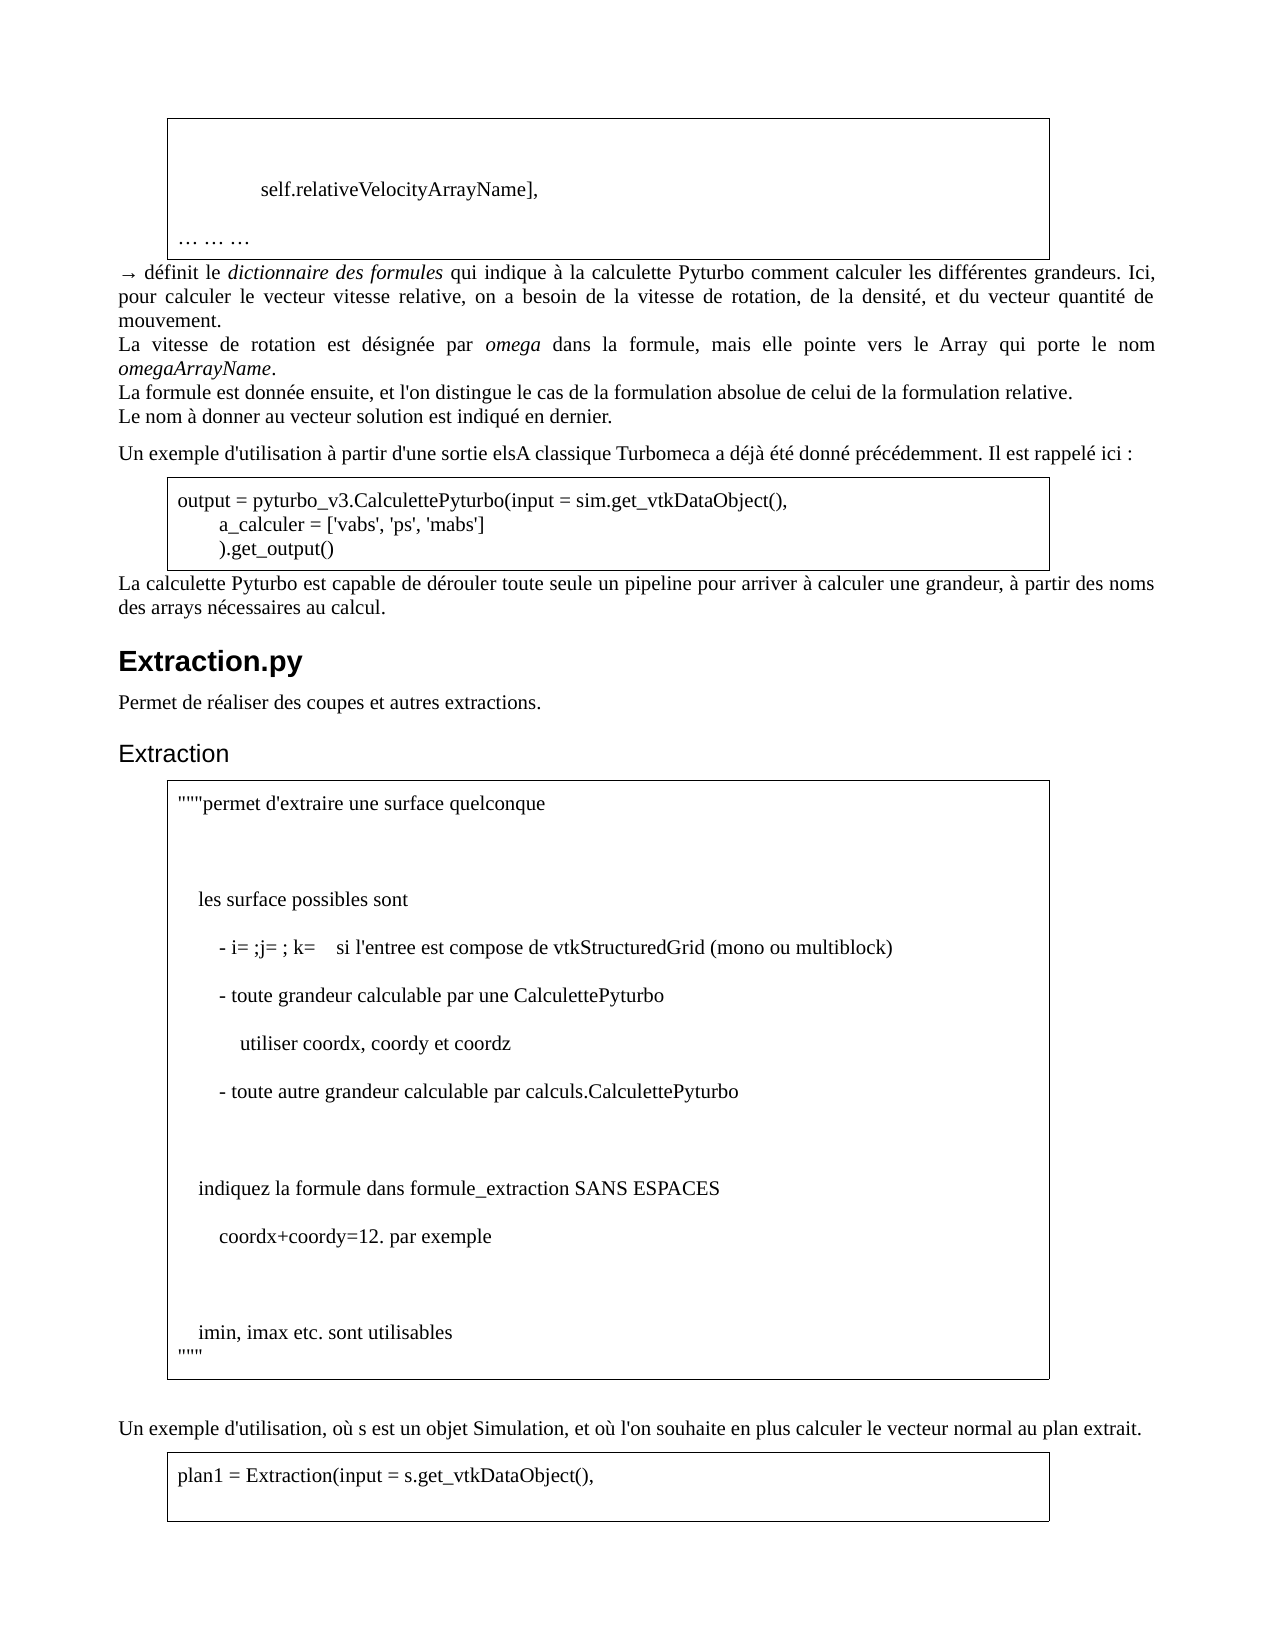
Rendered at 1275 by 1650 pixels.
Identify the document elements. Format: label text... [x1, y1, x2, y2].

text ).get_output() [168, 525, 1049, 570]
subtitle Extraction.py [118, 644, 1157, 677]
text Un exemple d'utilisation, où s est un objet Simulation, et où l'on souhaite en plus calculer le vecteur normal au plan extrait. [118, 1415, 1157, 1439]
text - toute grandeur calculable par une CalculettePyturbo [168, 973, 1049, 1007]
text Permet de réaliser des coupes et autres extractions. [118, 690, 1157, 714]
text indiquez la formule dans formule_extraction SANS ESPACES [168, 1165, 1049, 1200]
text """ [168, 1333, 1049, 1379]
text utiliser coordx, coordy et coordz [168, 1021, 1049, 1055]
text imin, imax etc. sont utilisables [168, 1309, 1049, 1333]
text les surface possibles sont [168, 876, 1049, 911]
text La calculette Pyturbo est capable de dérouler toute seule un pipeline pour arriver à calculer une grandeur, à partir des noms des arrays nécessaires au calcul. [118, 571, 1157, 619]
text → définit le dictionnaire des formules qui indique à la calculette Pyturbo comment calculer les différentes grandeurs. Ici, pour calculer le vecteur vitesse relative, on a besoin de la vitesse de rotation, de la densité, et du vecteur quantité de mouvement. La vitesse de rotation est désignée par omega dans la formule, mais elle pointe vers le Array qui porte le nom omegaArrayName. La formule est donnée ensuite, et l'on distingue le cas de la formulation absolue de celui de la formulation relative. Le nom à donner au vecteur solution est indiqué en dernier. [118, 260, 1157, 428]
text self.relativeVelocityArrayName], [168, 166, 1049, 201]
text output = pyturbo_v3.CalculettePyturbo(input = sim.get_vtkDataObject(), [168, 478, 1049, 501]
text - i= ;j= ; k= si l'entree est compose de vtkStructuredGrid (mono ou multiblock) [168, 924, 1049, 959]
text … … … [168, 214, 1049, 259]
text - toute autre grandeur calculable par calculs.CalculettePyturbo [168, 1069, 1049, 1103]
text """permet d'extraire une surface quelconque [168, 781, 1049, 815]
text a_calculer = ['vabs', 'ps', 'mabs'] [168, 501, 1049, 525]
text Un exemple d'utilisation à partir d'une sortie elsA classique Turbomeca a déjà été donné précédemment. Il est rappelé ici : [118, 441, 1157, 465]
subtitle Extraction [118, 739, 1157, 768]
text coordx+coordy=12. par exemple [168, 1213, 1049, 1248]
text plan1 = Extraction(input = s.get_vtkDataObject(), [168, 1453, 1049, 1487]
